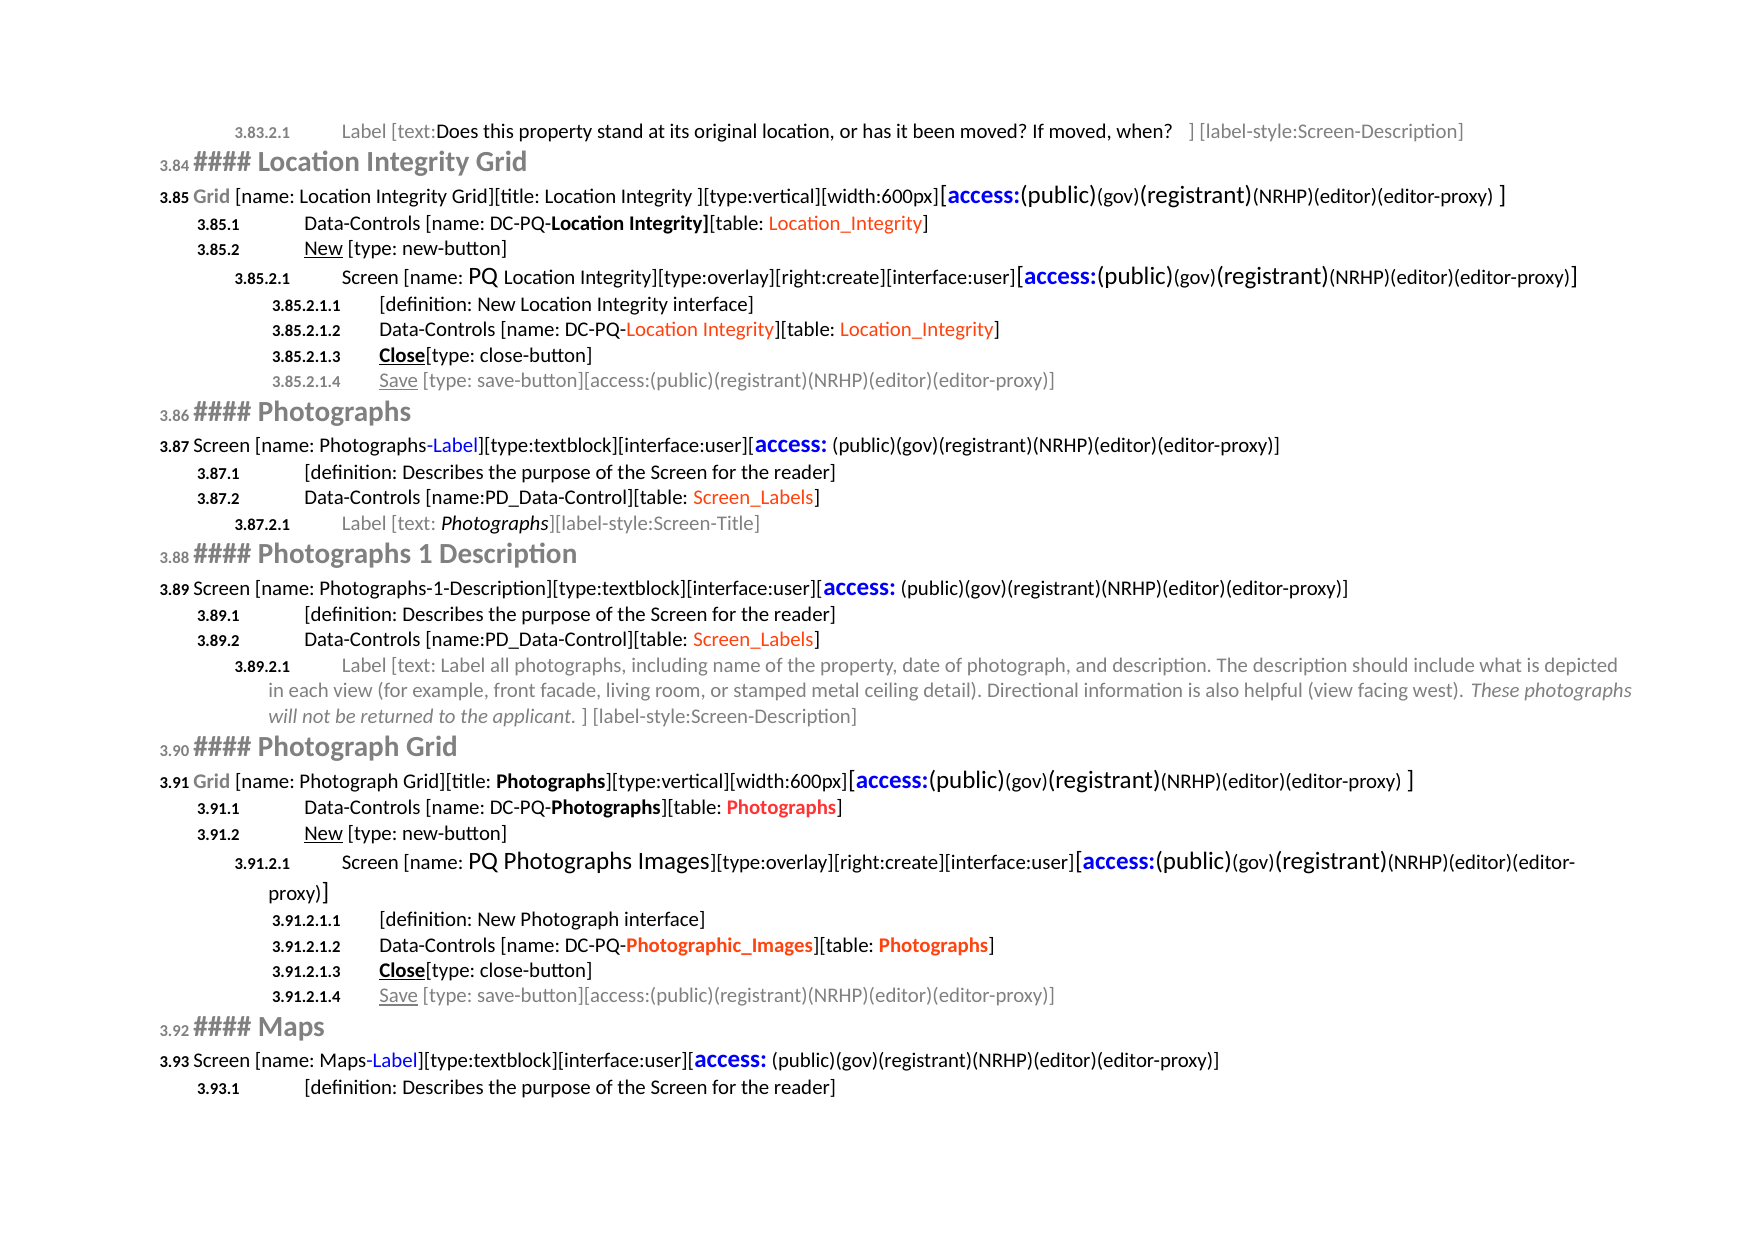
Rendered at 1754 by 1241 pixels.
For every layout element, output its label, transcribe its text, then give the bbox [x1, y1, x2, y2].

list Save [type: save-button][access:(public)(registrant)(NRHP)(editor)(editor-proxy)] [268, 983, 1636, 1008]
list Data-Controls [name: DC-PQ-Photographs][table: Photographs] [193, 794, 1636, 820]
list Label [text: Photographs][label-style:Screen-Title] [231, 510, 1636, 535]
list #### Location Integrity Grid [156, 143, 1636, 179]
list Close[type: close-button] [268, 342, 1636, 367]
list Screen [name: Maps-Label][type:textblock][interface:user][access: (public)(gov)(registrant)(NRHP)(editor)(editor-proxy)] [156, 1044, 1636, 1074]
list #### Photographs 1 Description [156, 535, 1636, 571]
list Screen [name: Photographs-Label][type:textblock][interface:user][access: (public)(gov)(registrant)(NRHP)(editor)(editor-proxy)] [156, 428, 1636, 459]
list Data-Controls [name: DC-PQ-Location Integrity][table: Location_Integrity] [193, 210, 1636, 235]
list Save [type: save-button][access:(public)(registrant)(NRHP)(editor)(editor-proxy)] [268, 367, 1636, 393]
list Label [text:Does this property stand at its original location, or has it been moved? If moved, when? ] [label-style:Screen-Description] [231, 118, 1636, 143]
list Data-Controls [name: DC-PQ-Location Integrity][table: Location_Integrity] [268, 316, 1636, 342]
list Close[type: close-button] [268, 957, 1636, 983]
list [definition: Describes the purpose of the Screen for the reader] [193, 1074, 1636, 1099]
list #### Photographs [156, 393, 1636, 428]
list [definition: Describes the purpose of the Screen for the reader] [193, 459, 1636, 484]
list Screen [name: Photographs-1-Description][type:textblock][interface:user][access: (public)(gov)(registrant)(NRHP)(editor)(editor-proxy)] [156, 571, 1636, 601]
list Data-Controls [name:PD_Data-Control][table: Screen_Labels] [193, 484, 1636, 510]
list Screen [name: PQ Location Integrity][type:overlay][right:create][interface:user][access:(public)(gov)(registrant)(NRHP)(editor)(editor-proxy)] [231, 261, 1636, 291]
list Screen [name: PQ Photographs Images][type:overlay][right:create][interface:user][access:(public)(gov)(registrant)(NRHP)(editor)(editor-proxy)] [231, 845, 1636, 906]
list #### Maps [156, 1008, 1636, 1044]
list Grid [name: Photograph Grid][title: Photographs][type:vertical][width:600px][access:(public)(gov)(registrant)(NRHP)(editor)(editor-proxy) ] [156, 764, 1636, 794]
list Data-Controls [name:PD_Data-Control][table: Screen_Labels] [193, 627, 1636, 652]
list [definition: New Photograph interface] [268, 906, 1636, 932]
list New [type: new-button] [193, 820, 1636, 845]
list New [type: new-button] [193, 235, 1636, 261]
list #### Photograph Grid [156, 728, 1636, 764]
list Data-Controls [name: DC-PQ-Photographic_Images][table: Photographs] [268, 932, 1636, 957]
list [definition: Describes the purpose of the Screen for the reader] [193, 601, 1636, 627]
list [definition: New Location Integrity interface] [268, 291, 1636, 316]
list Grid [name: Location Integrity Grid][title: Location Integrity ][type:vertical][width:600px][access:(public)(gov)(registrant)(NRHP)(editor)(editor-proxy) ] [156, 179, 1636, 210]
list Label [text: Label all photographs, including name of the property, date of photograph, and description. The description should include what is depicted in each view (for example, front facade, living room, or stamped metal ceiling detail). Directional information is also helpful (view facing west). These photographs will not be returned to the applicant. ] [label-style:Screen-Description] [231, 652, 1636, 728]
